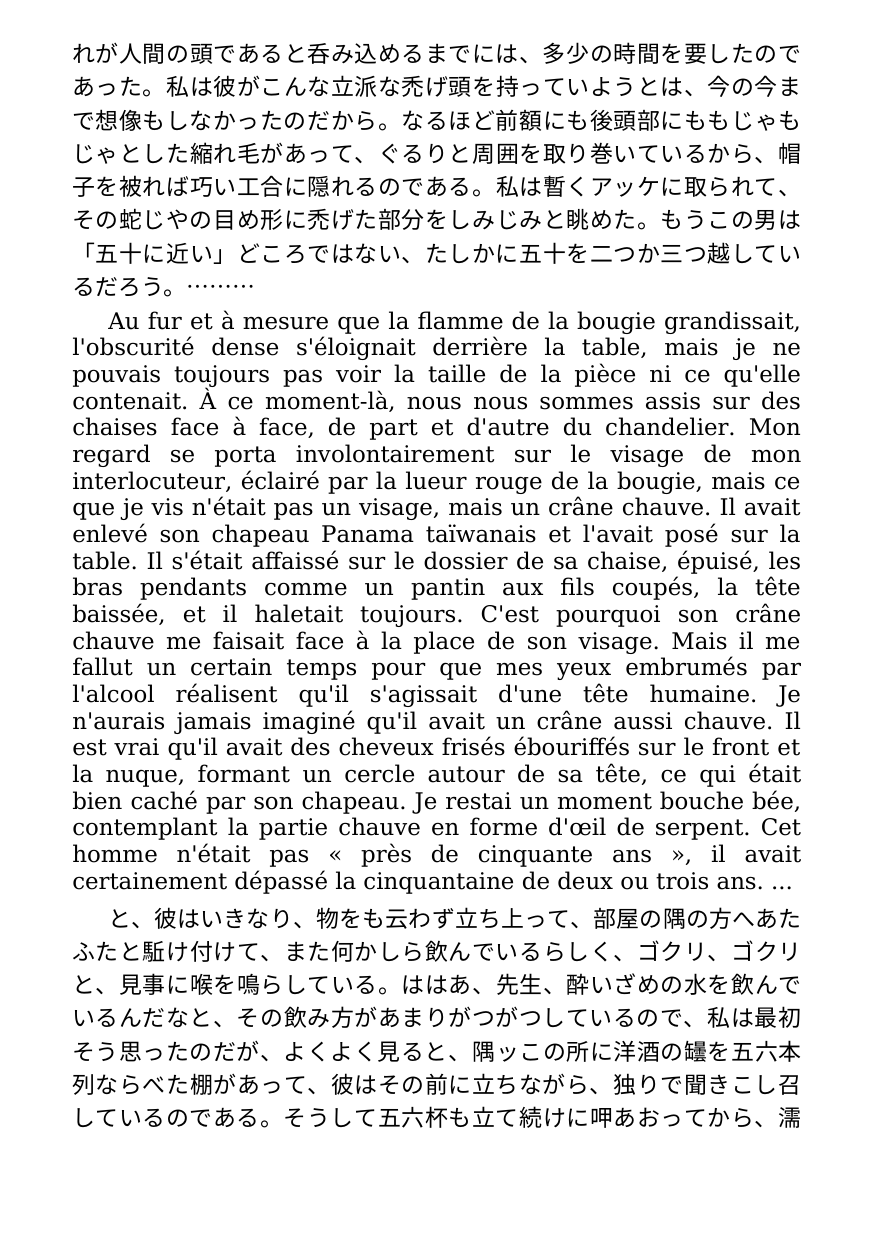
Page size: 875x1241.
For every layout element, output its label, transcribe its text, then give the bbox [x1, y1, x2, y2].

text れが人間の頭であると呑み込めるまでには、多少の時間を要したのであった。私は彼がこんな立派な禿げ頭を持っていようとは、今の今まで想像もしなかったのだから。なるほど前額にも後頭部にももじゃもじゃとした縮れ毛があって、ぐるりと周囲を取り巻いているから、帽子を被れば巧い工合に隠れるのである。私は暫くアッケに取られて、その蛇じやの目め形に禿げた部分をしみじみと眺めた。もうこの男は「五十に近い」どころではない、たしかに五十を二つか三つ越しているだろう。……… [72, 36, 802, 302]
text と、彼はいきなり、物をも云わず立ち上って、部屋の隅の方へあたふたと駈け付けて、また何かしら飲んでいるらしく、ゴクリ、ゴクリと、見事に喉を鳴らしている。ははあ、先生、酔いざめの水を飲んでいるんだなと、その飲み方があまりがつがつしているので、私は最初そう思ったのだが、よくよく見ると、隅ッこの所に洋酒の罎を五六本列ならべた棚があって、彼はその前に立ちながら、独りで聞きこし召しているのである。そうして五六杯も立て続けに呷あおってから、濡 [72, 900, 802, 1133]
text Au fur et à mesure que la flamme de la bougie grandissait, l'obscurité dense s'éloignait derrière la table, mais je ne pouvais toujours pas voir la taille de la pièce ni ce qu'elle contenait. À ce moment-là, nous nous sommes assis sur des chaises face à face, de part et d'autre du chandelier. Mon regard se porta involontairement sur le visage de mon interlocuteur, éclairé par la lueur rouge de la bougie, mais ce que je vis n'était pas un visage, mais un crâne chauve. Il avait enlevé son chapeau Panama taïwanais et l'avait posé sur la table. Il s'était affaissé sur le dossier de sa chaise, épuisé, les bras pendants comme un pantin aux fils coupés, la tête baissée, et il haletait toujours. C'est pourquoi son crâne chauve me faisait face à la place de son visage. Mais il me fallut un certain temps pour que mes yeux embrumés par l'alcool réalisent qu'il s'agissait d'une tête humaine. Je n'aurais jamais imaginé qu'il avait un crâne aussi chauve. Il est vrai qu'il avait des cheveux frisés ébouriffés sur le front et la nuque, formant un cercle autour de sa tête, ce qui était bien caché par son chapeau. Je restai un moment bouche bée, contemplant la partie chauve en forme d'œil de serpent. Cet homme n'était pas « près de cinquante ans », il avait certainement dépassé la cinquantaine de deux ou trois ans. ... [72, 308, 802, 894]
